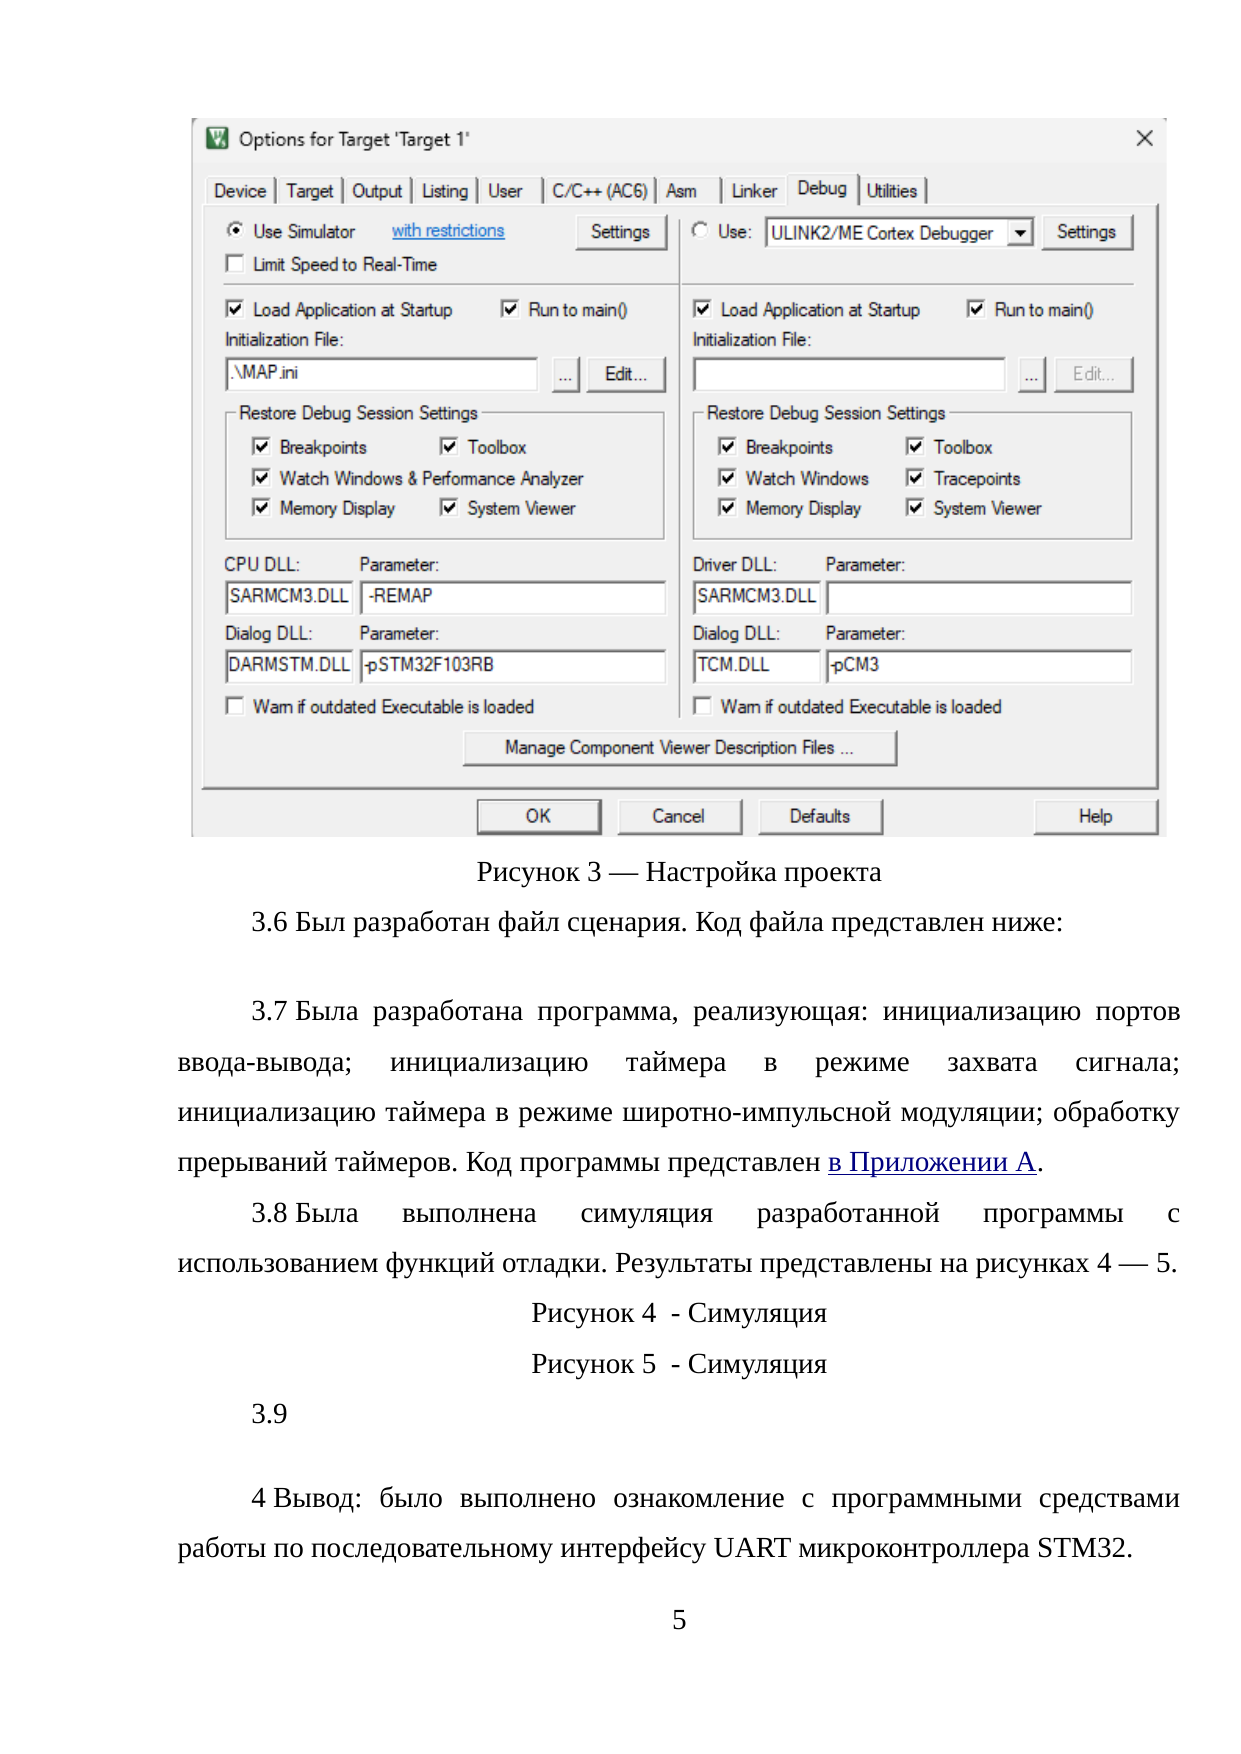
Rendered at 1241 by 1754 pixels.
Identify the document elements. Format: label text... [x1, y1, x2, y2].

list Была выполнена симуляция разработанной программы с использованием функций отладки. Результаты представлены на рисунках 4 — 5. [177, 1195, 1181, 1279]
list Была разработана программа, реализующая: инициализацию портов ввода-вывода; инициализацию таймера в режиме захвата сигнала; инициализацию таймера в режиме широтно-импульсной модуляции; обработку прерываний таймеров. Код программы представлен в Приложении А. [177, 993, 1181, 1178]
text Рисунок 3 — Настройка проекта [177, 118, 1181, 887]
text Рисунок 4 - Симуляция [177, 1295, 1181, 1329]
picture [191, 118, 1167, 837]
text Рисунок 5 - Симуляция [177, 1346, 1181, 1379]
list Вывод: было выполнено ознакомление с программными средствами работы по последовательному интерфейсу UART микроконтроллера STM32. [177, 1480, 1181, 1564]
list Был разработан файл сценария. Код файла представлен ниже: [177, 904, 1181, 938]
